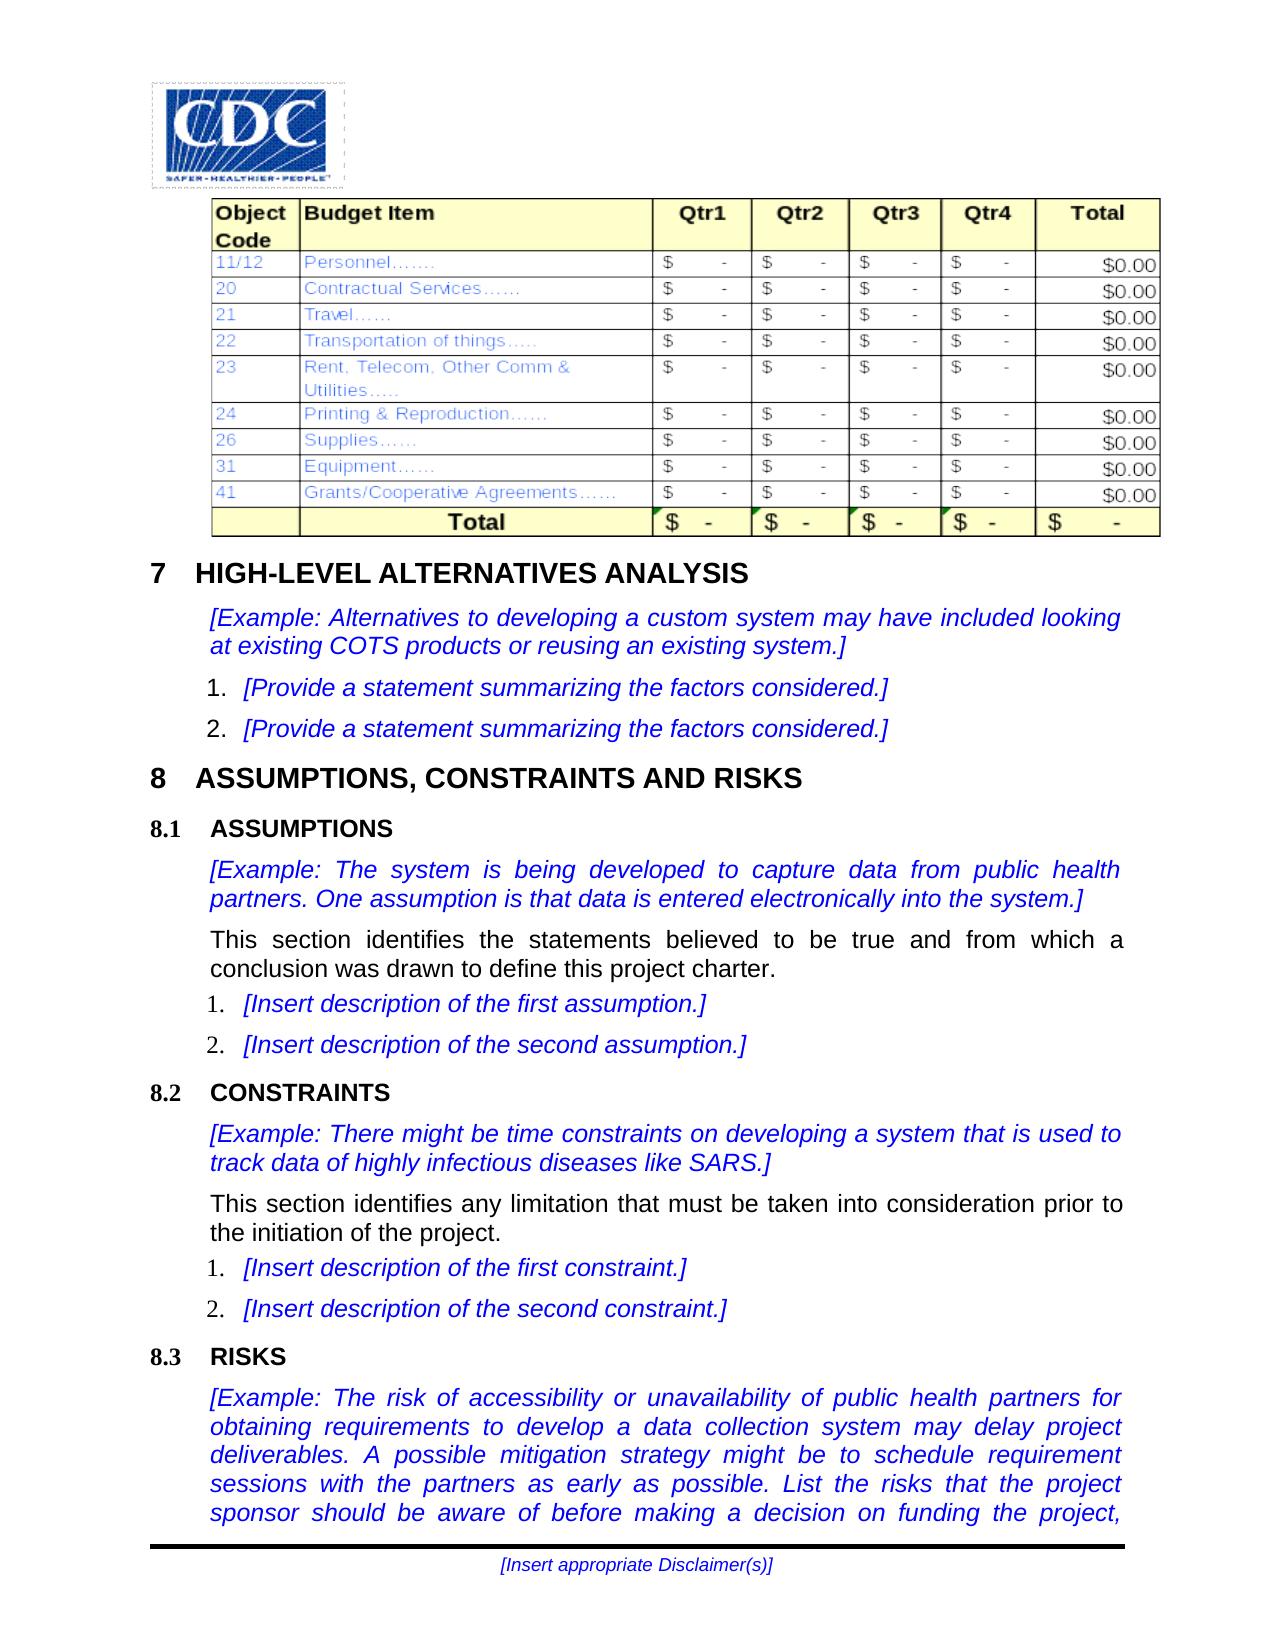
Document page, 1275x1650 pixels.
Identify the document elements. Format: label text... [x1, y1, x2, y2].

text This section identifies any limitation that must be taken into consideration prior to the initiation of the project. [210, 1189, 1125, 1246]
picture [151, 82, 346, 189]
text This section identifies the statements believed to be true and from which a conclusion was drawn to define this project charter. [210, 925, 1125, 982]
subtitle High-Level Alternatives Analysis [150, 556, 1125, 590]
subtitle Constraints [150, 1078, 1125, 1106]
text [Example: The risk of accessibility or unavailability of public health partners for obtaining requirements to develop a data collection system may delay project deliverables. A possible mitigation strategy might be to schedule requirement sessions with the partners as early as possible. List the risks that the project sponsor should be aware of before making a decision on funding the project, [210, 1383, 1125, 1527]
list [Insert description of the first constraint.] [206, 1253, 1125, 1282]
text [Example: There might be time constraints on developing a system that is used to track data of highly infectious diseases like SARS.] [210, 1119, 1125, 1176]
list [Insert description of the second assumption.] [206, 1030, 1125, 1059]
list [Provide a statement summarizing the factors considered.] [206, 714, 1125, 742]
list [Insert description of the second constraint.] [206, 1294, 1125, 1323]
subtitle Risks [150, 1342, 1125, 1371]
text [Example: The system is being developed to capture data from public health partners. One assumption is that data is entered electronically into the system.] [210, 855, 1125, 912]
subtitle Assumptions [150, 813, 1125, 842]
subtitle Assumptions, Constraints And Risks [150, 761, 1125, 795]
list [Insert description of the first assumption.] [206, 989, 1125, 1017]
list [Provide a statement summarizing the factors considered.] [206, 672, 1125, 701]
text [Example: Alternatives to developing a custom system may have included looking at existing COTS products or reusing an existing system.] [210, 602, 1125, 660]
